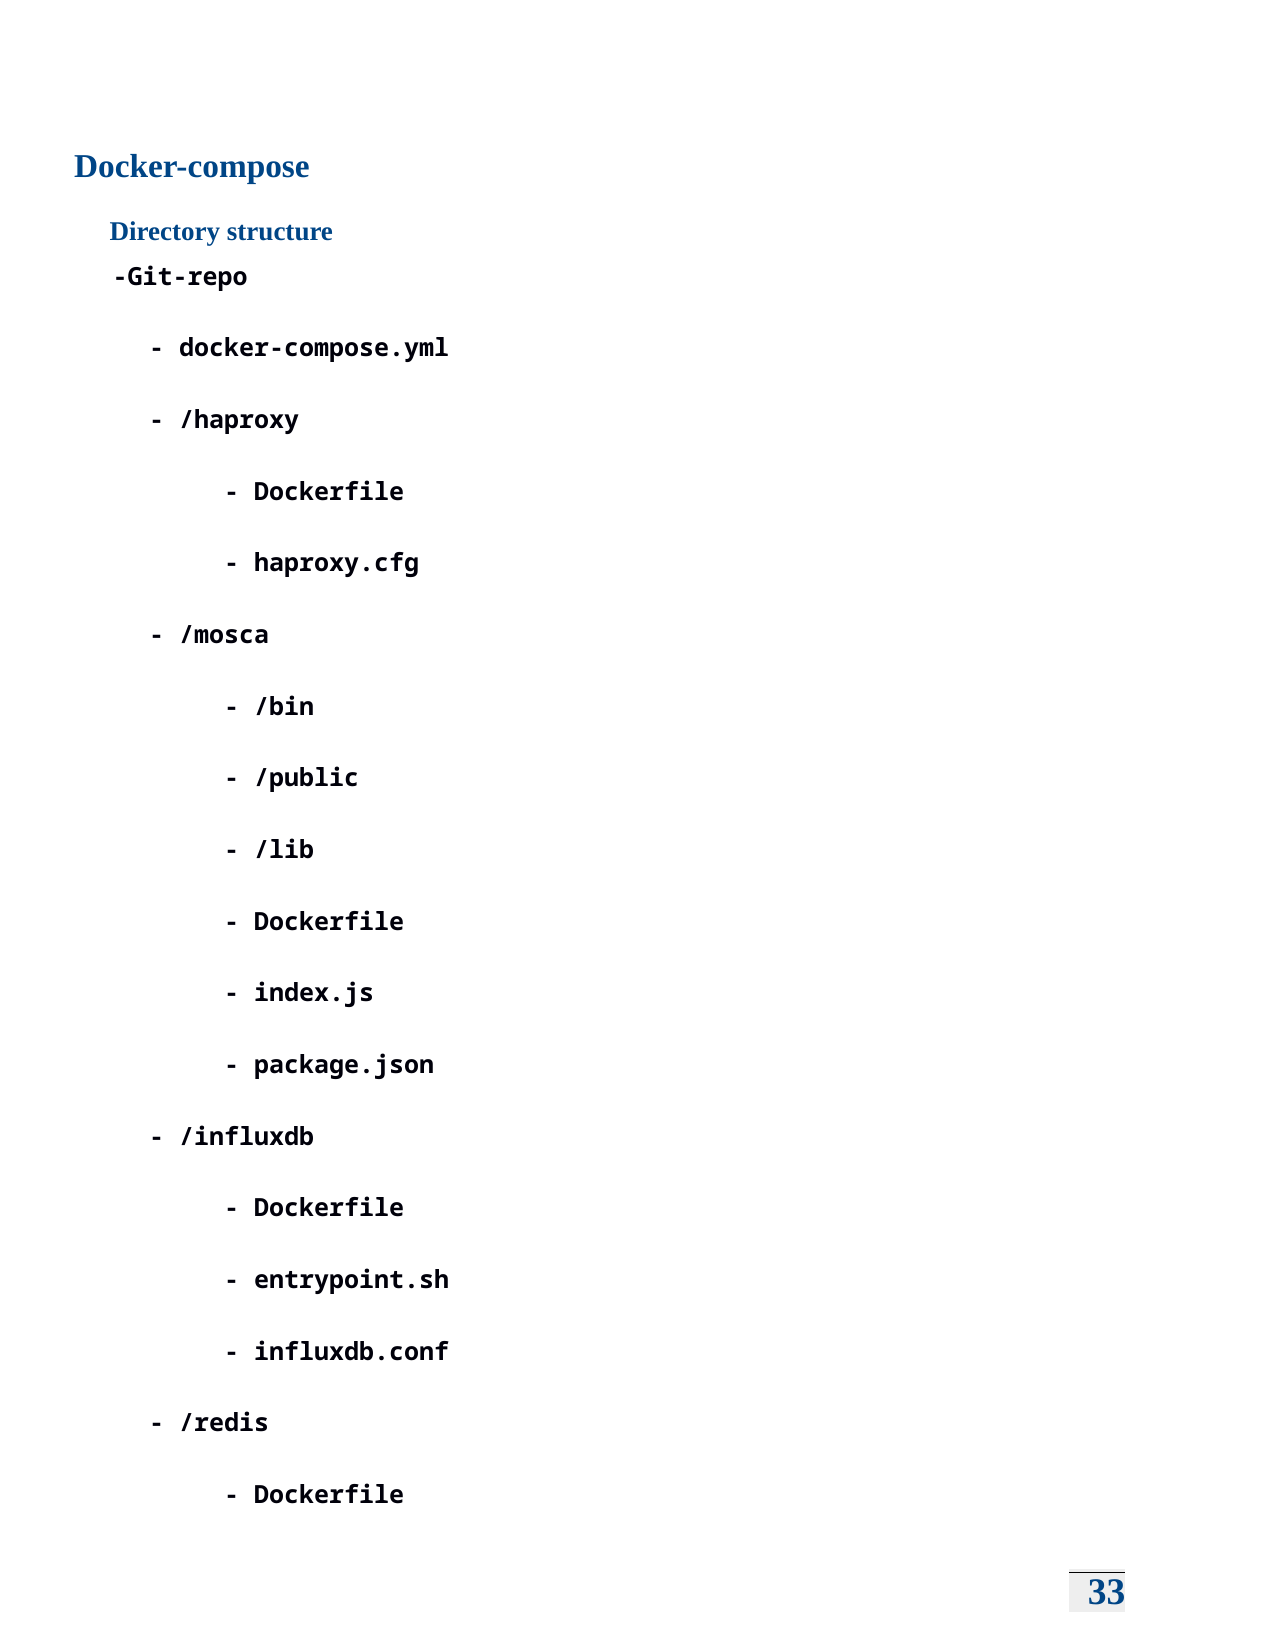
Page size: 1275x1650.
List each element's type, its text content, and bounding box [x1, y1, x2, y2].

subtitle Docker-compose [74, 146, 1125, 184]
text - Dockerfile [112, 1190, 1125, 1224]
text - /mosca [112, 617, 1125, 651]
text - /influxdb [112, 1118, 1125, 1152]
text - entrypoint.sh [112, 1262, 1125, 1296]
text - package.json [112, 1047, 1125, 1081]
text - /haproxy [112, 402, 1125, 436]
text - /public [112, 760, 1125, 794]
text - index.js [112, 975, 1125, 1009]
text - Dockerfile [112, 903, 1125, 937]
text - haproxy.cfg [112, 545, 1125, 579]
text - Dockerfile [112, 1477, 1125, 1511]
text - /lib [112, 832, 1125, 866]
text - /redis [112, 1405, 1125, 1439]
subtitle Directory structure [109, 215, 1125, 246]
text - docker-compose.yml [112, 330, 1125, 364]
text - Dockerfile [112, 473, 1125, 507]
text - /bin [112, 688, 1125, 722]
text - influxdb.conf [112, 1333, 1125, 1367]
text -Git-repo [112, 258, 1125, 292]
